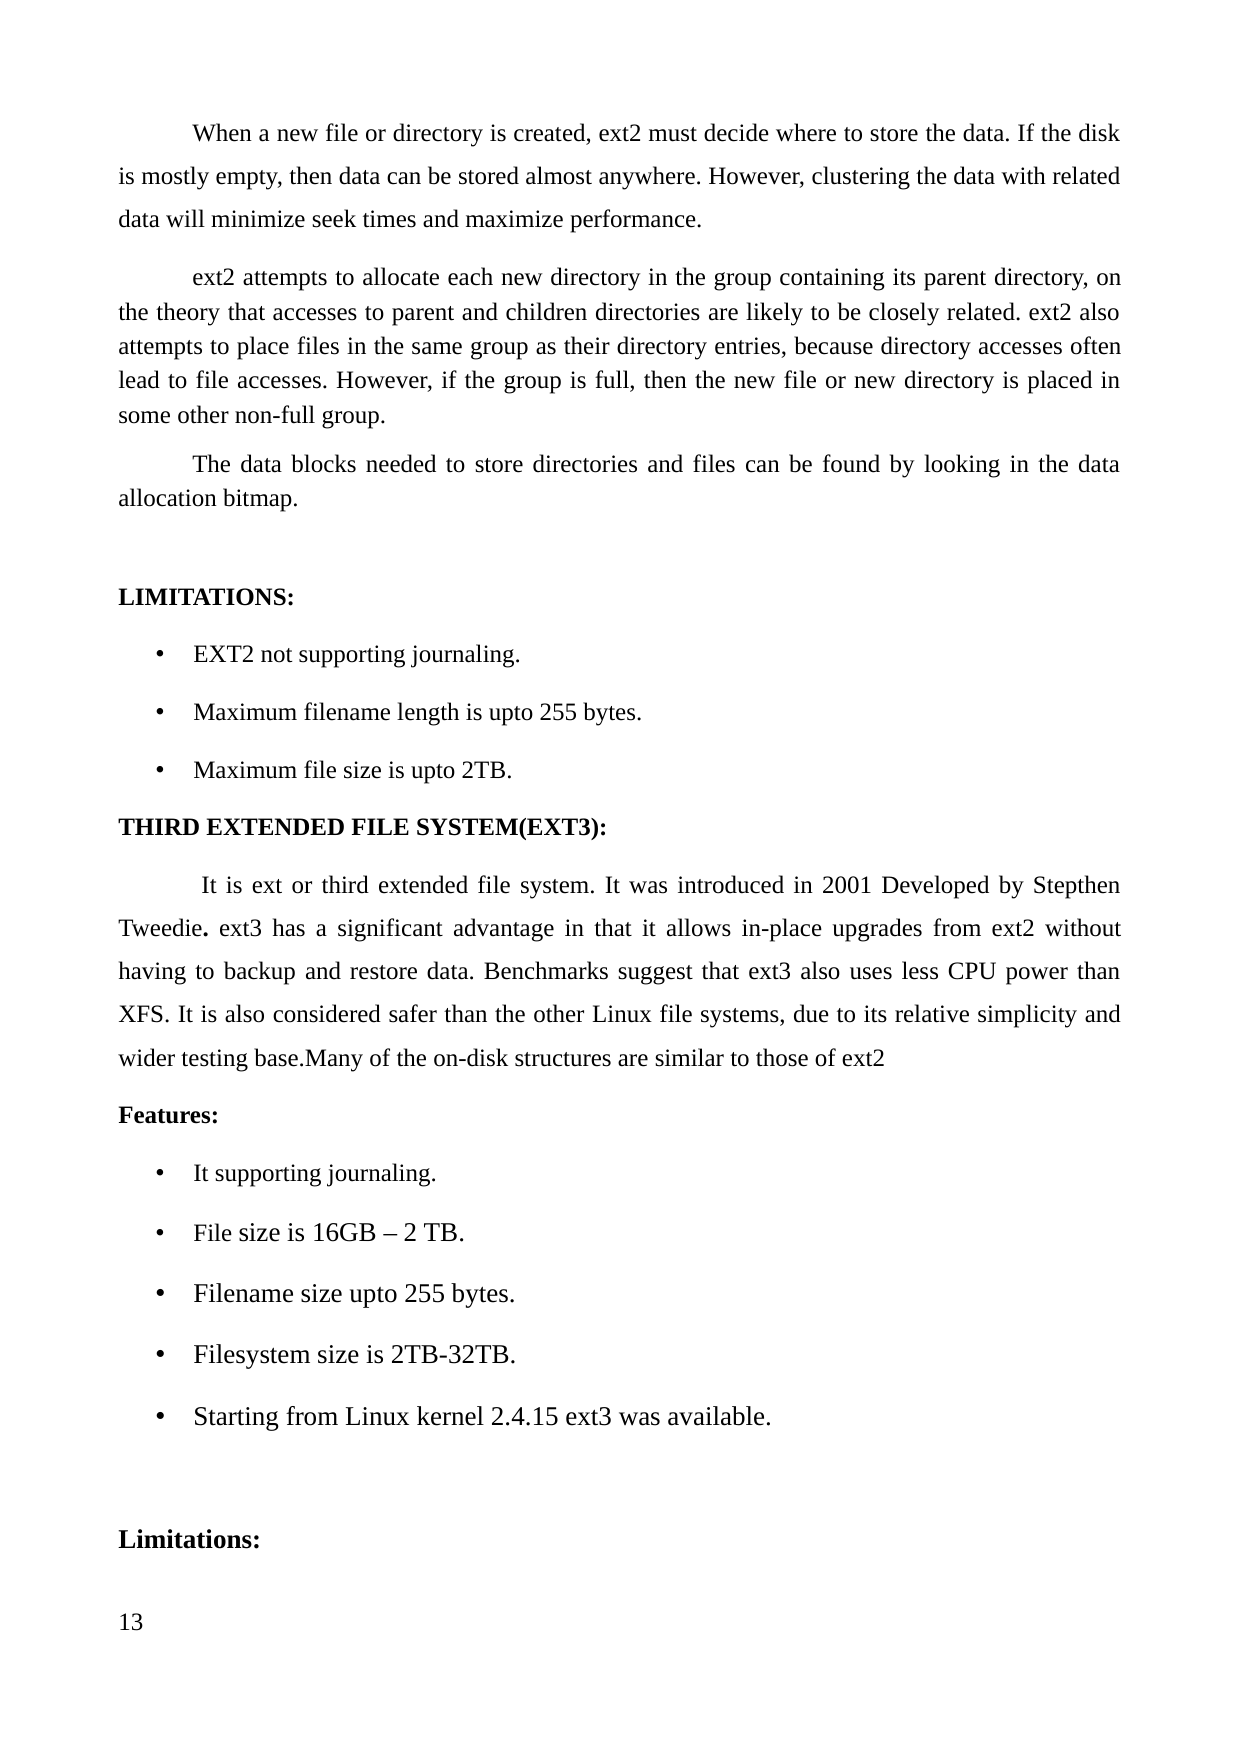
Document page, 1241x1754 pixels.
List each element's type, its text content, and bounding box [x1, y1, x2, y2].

list Maximum filename length is upto 255 bytes. [156, 697, 1122, 726]
text Limitations: [118, 1523, 1122, 1554]
text It is ext or third extended file system. It was introduced in 2001 Developed by Stepthen Tweedie. ext3 has a significant advantage in that it allows in-place upgrades from ext2 without having to backup and restore data. Benchmarks suggest that ext3 also uses less CPU power than XFS. It is also considered safer than the other Linux file systems, due to its relative simplicity and wider testing base.Many of the on-disk structures are similar to those of ext2 [118, 870, 1122, 1071]
text When a new file or directory is created, ext2 must decide where to store the data. If the disk is mostly empty, then data can be stored almost anywhere. However, clustering the data with related data will minimize seek times and maximize performance. [118, 118, 1122, 233]
text The data blocks needed to store directories and files can be found by looking in the data allocation bitmap. [118, 449, 1122, 512]
list Maximum file size is upto 2TB. [156, 755, 1122, 783]
text Features: [118, 1100, 1122, 1129]
list Starting from Linux kernel 2.4.15 ext3 was available. [156, 1400, 1122, 1431]
list It supporting journaling. [156, 1158, 1122, 1187]
list File size is 16GB – 2 TB. [156, 1216, 1122, 1247]
text LIMITATIONS: [118, 582, 1122, 610]
list Filename size upto 255 bytes. [156, 1277, 1122, 1308]
text THIRD EXTENDED FILE SYSTEM(EXT3): [118, 812, 1122, 841]
list EXT2 not supporting journaling. [156, 639, 1122, 668]
list Filesystem size is 2TB-32TB. [156, 1338, 1122, 1370]
text ext2 attempts to allocate each new directory in the group containing its parent directory, on the theory that accesses to parent and children directories are likely to be closely related. ext2 also attempts to place files in the same group as their directory entries, because directory accesses often lead to file accesses. However, if the group is full, then the new file or new directory is placed in some other non-full group. [118, 262, 1122, 429]
